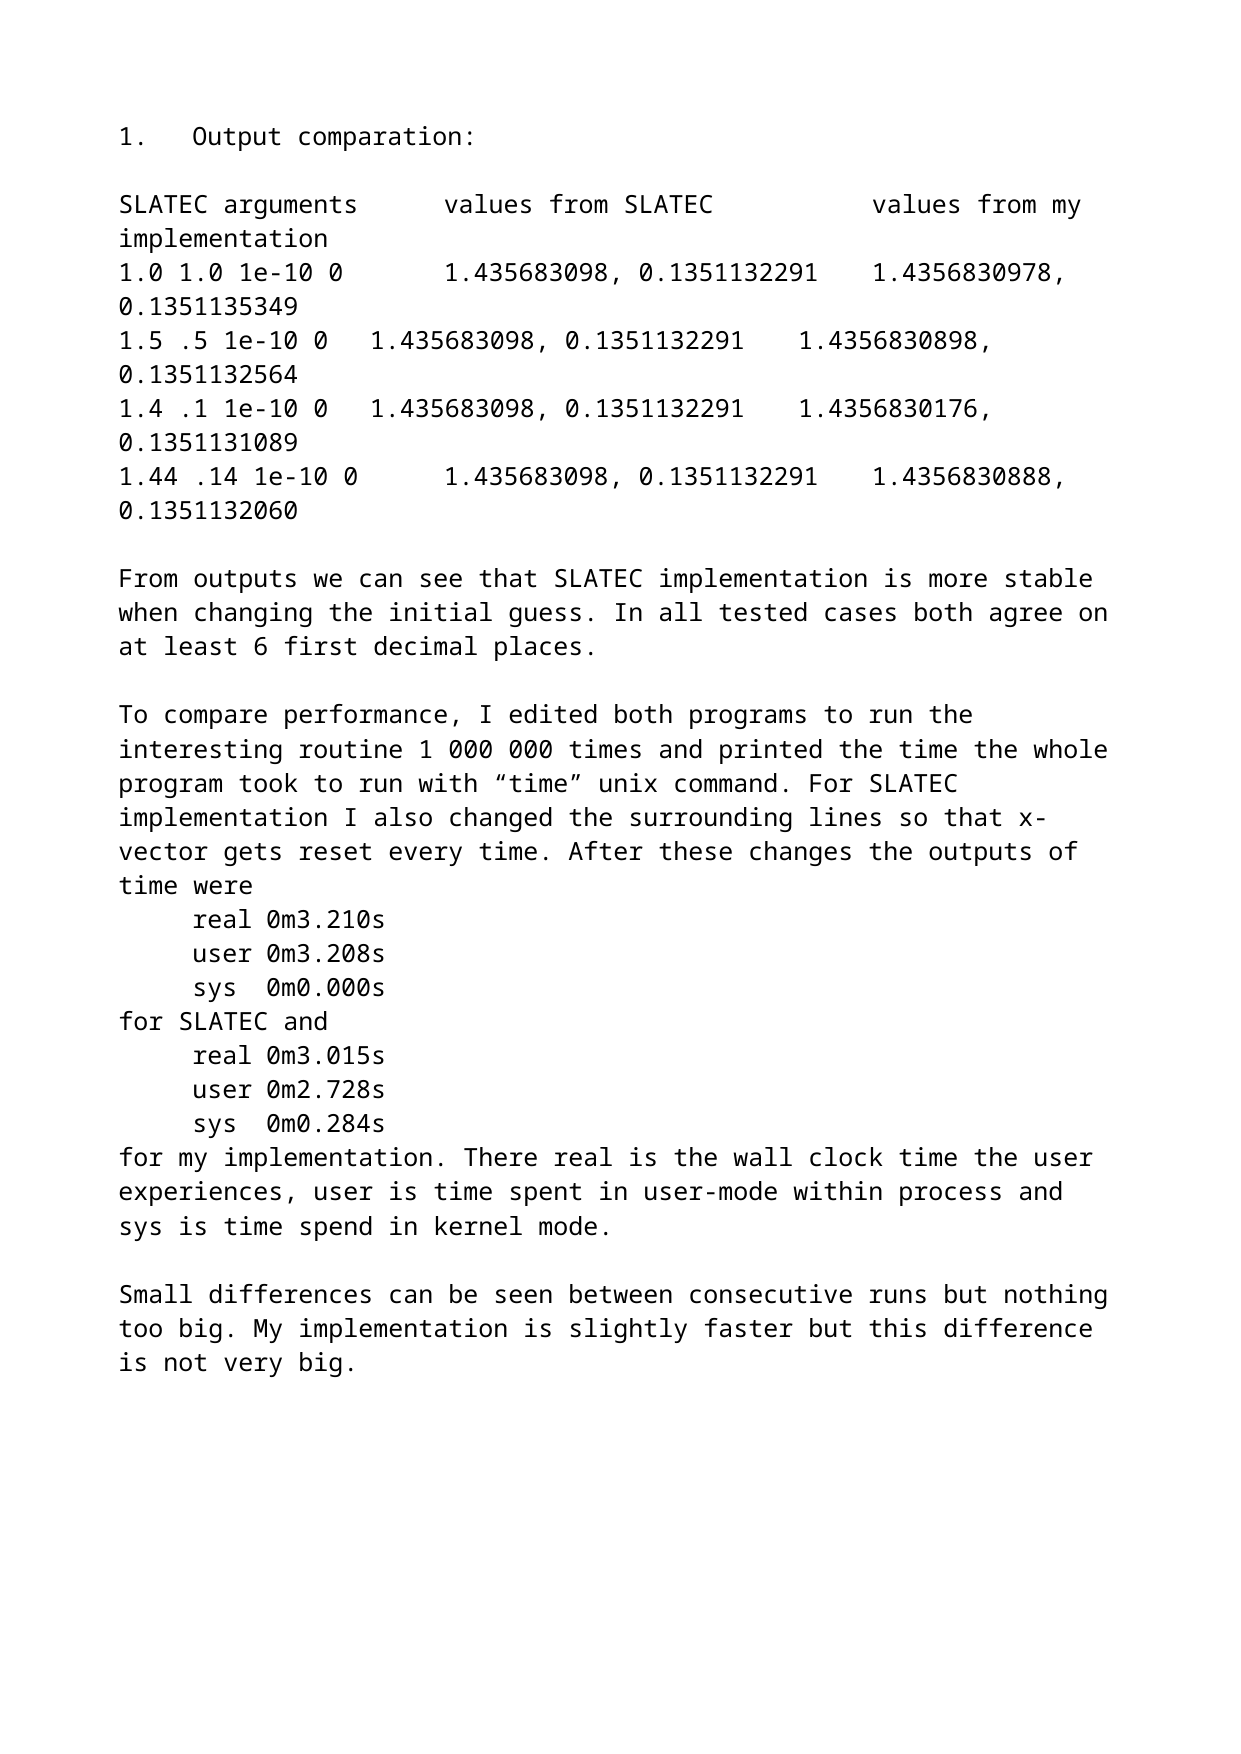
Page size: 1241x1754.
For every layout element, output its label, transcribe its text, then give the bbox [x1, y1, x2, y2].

text Small differences can be seen between consecutive runs but nothing too big. My implementation is slightly faster but this difference is not very big. [118, 1276, 1122, 1378]
text 1.4 .1 1e-10 0 1.435683098, 0.1351132291 1.4356830176, 0.1351131089 [118, 391, 1122, 459]
text sys 0m0.000s [118, 970, 1122, 1004]
text SLATEC arguments values from SLATEC values from my implementation [118, 186, 1122, 254]
text 1.44 .14 1e-10 0 1.435683098, 0.1351132291 1.4356830888, 0.1351132060 [118, 459, 1122, 527]
text 1. Output comparation: [118, 118, 1122, 152]
text 1.0 1.0 1e-10 0 1.435683098, 0.1351132291 1.4356830978, 0.1351135349 [118, 254, 1122, 322]
text sys 0m0.284s [118, 1106, 1122, 1140]
text user 0m2.728s [118, 1072, 1122, 1106]
text To compare performance, I edited both programs to run the interesting routine 1 000 000 times and printed the time the whole program took to run with “time” unix command. For SLATEC implementation I also changed the surrounding lines so that x-vector gets reset every time. After these changes the outputs of time were [118, 697, 1122, 902]
text user 0m3.208s [118, 936, 1122, 970]
text for my implementation. There real is the wall clock time the user experiences, user is time spent in user-mode within process and sys is time spend in kernel mode. [118, 1140, 1122, 1242]
text for SLATEC and [118, 1004, 1122, 1038]
text real 0m3.015s [118, 1038, 1122, 1072]
text From outputs we can see that SLATEC implementation is more stable when changing the initial guess. In all tested cases both agree on at least 6 first decimal places. [118, 561, 1122, 663]
text 1.5 .5 1e-10 0 1.435683098, 0.1351132291 1.4356830898, 0.1351132564 [118, 322, 1122, 391]
text real 0m3.210s [118, 902, 1122, 936]
